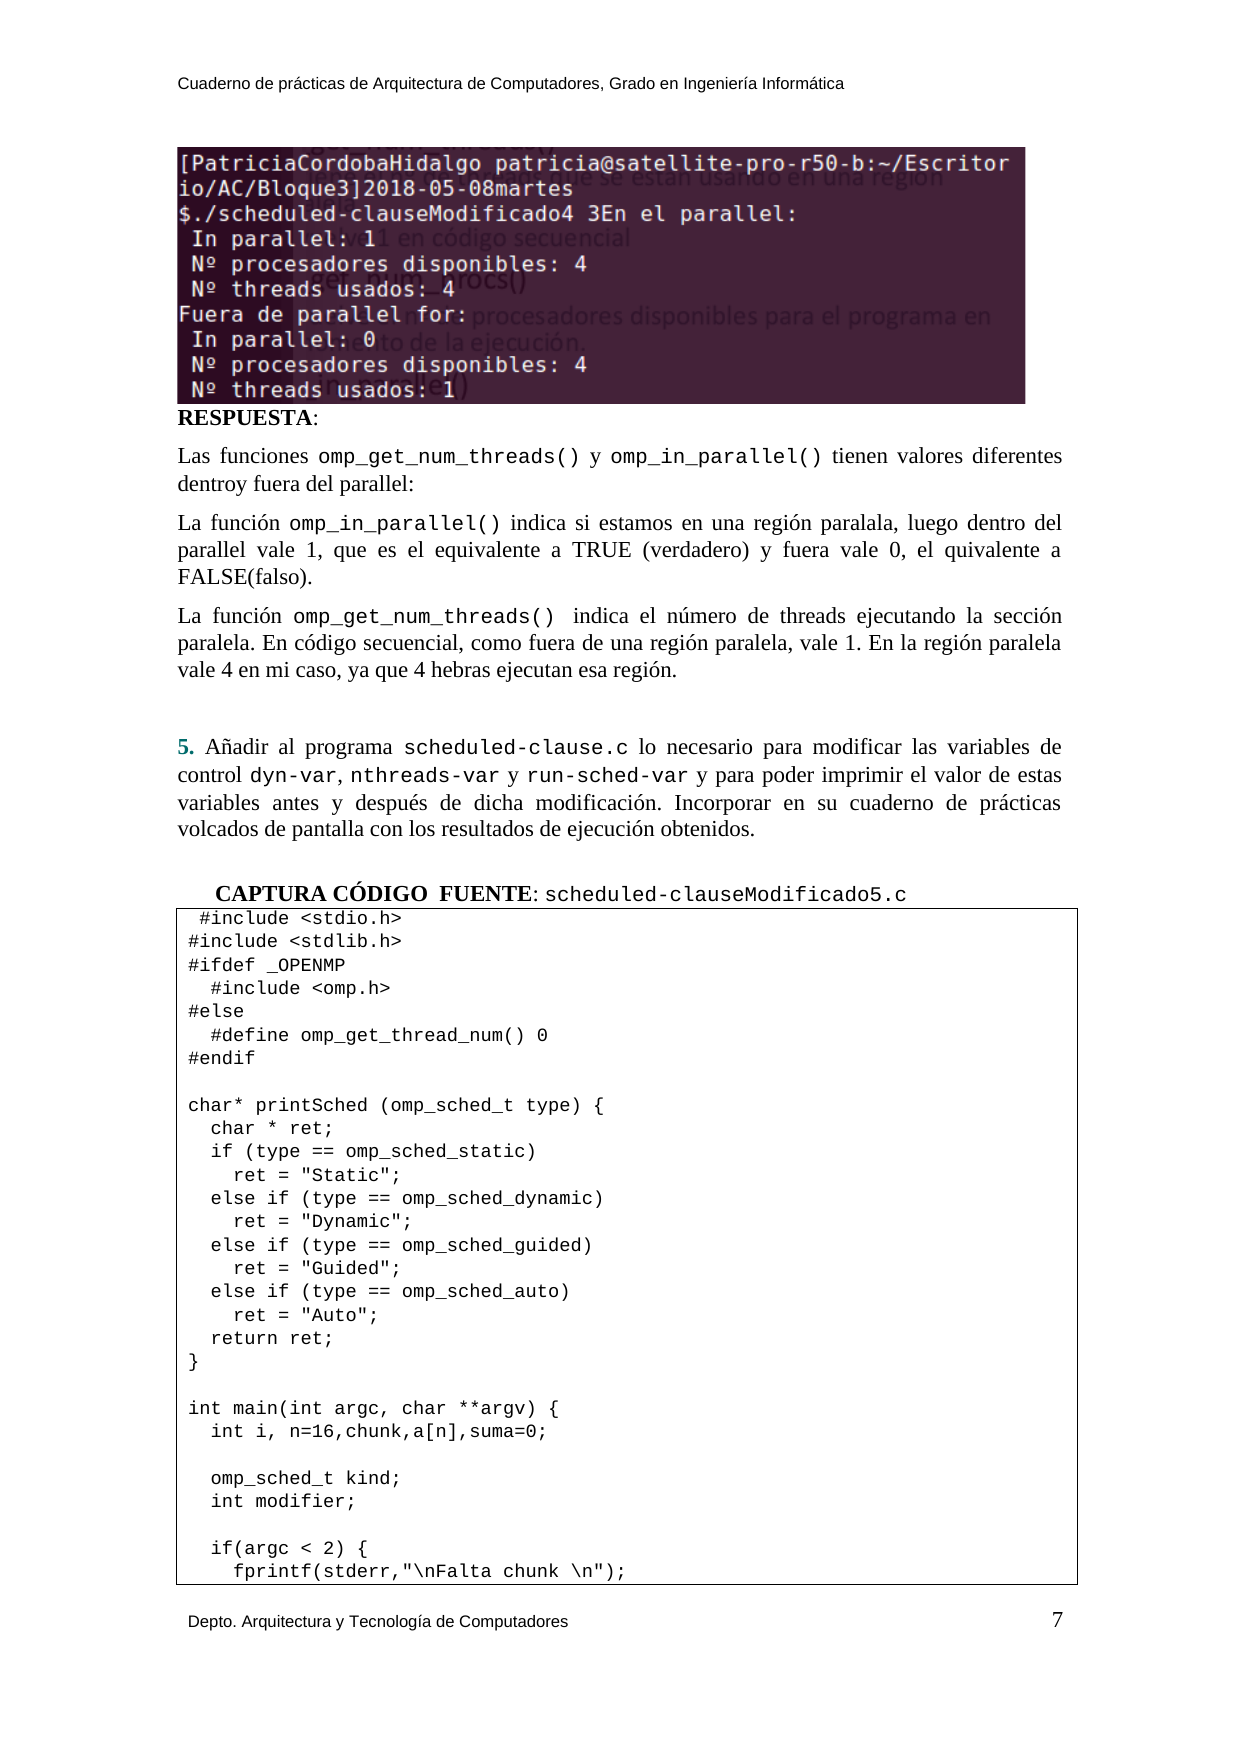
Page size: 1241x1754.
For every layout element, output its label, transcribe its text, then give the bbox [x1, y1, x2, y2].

list La función omp_get_num_threads() indica el número de threads ejecutando la sección paralela. En código secuencial, como fuera de una región paralela, vale 1. En la región paralela vale 4 en mi caso, ya que 4 hebras ejecutan esa región. [177, 602, 1063, 682]
list 5. Añadir al programa scheduled-clause.c lo necesario para modificar las variables de control dyn-var, nthreads-var y run-sched-var y para poder imprimir el valor de estas variables antes y después de dicha modificación. Incorporar en su cuaderno de prácticas volcados de pantalla con los resultados de ejecución obtenidos. [177, 733, 1063, 841]
text CAPTURA CÓDIGO FUENTE: scheduled-clauseModificado5.c [215, 880, 1063, 908]
list La función omp_in_parallel() indica si estamos en una región paralala, luego dentro del parallel vale 1, que es el equivalente a TRUE (verdadero) y fuera vale 0, el quivalente a FALSE(falso). [177, 509, 1063, 589]
picture [177, 147, 1026, 404]
text RESPUESTA: [177, 148, 1063, 430]
table_header #include <stdio.h> #include <stdlib.h> #ifdef _OPENMP #include <omp.h> #else #define omp_get_thread_num() 0 #endif char* printSched (omp_sched_t type) { char * ret; if (type == omp_sched_static) ret = "Static"; else if (type == omp_sched_dynamic) ret = "Dynamic"; else if (type == omp_sched_guided) ret = "Guided"; else if (type == omp_sched_auto) ret = "Auto"; return ret; } int main(int argc, char **argv) { int i, n=16,chunk,a[n],suma=0; omp_sched_t kind; int modifier; if(argc < 2) { fprintf(stderr,"\nFalta chunk \n"); [177, 909, 1077, 1583]
list Las funciones omp_get_num_threads() y omp_in_parallel() tienen valores diferentes dentroy fuera del parallel: [177, 442, 1063, 496]
